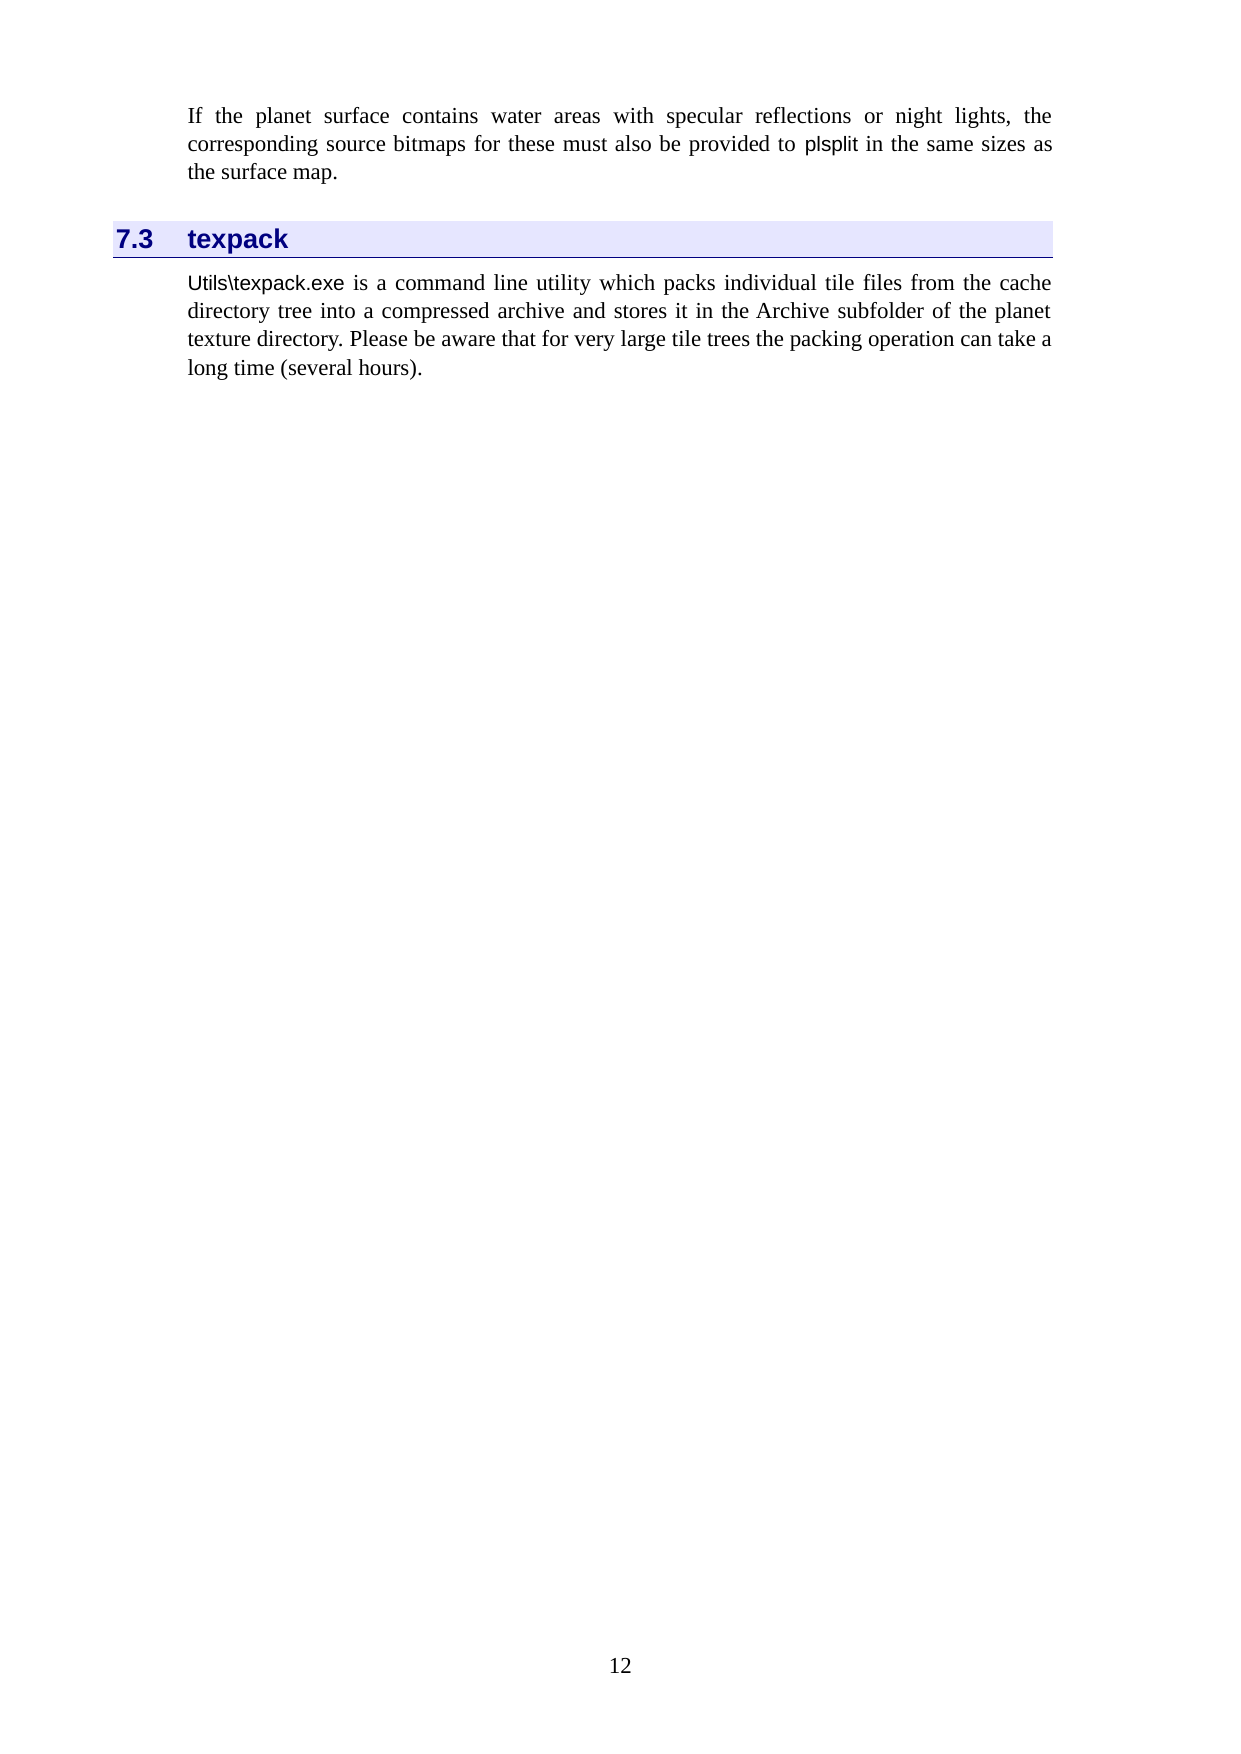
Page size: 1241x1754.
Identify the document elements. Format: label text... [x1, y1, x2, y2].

subtitle texpack [113, 221, 1053, 257]
text Utils\texpack.exe is a command line utility which packs individual tile files from the cache directory tree into a compressed archive and stores it in the Archive subfolder of the planet texture directory. Please be aware that for very large tile trees the packing operation can take a long time (several hours). [187, 267, 1053, 381]
text If the planet surface contains water areas with specular reflections or night lights, the corresponding source bitmaps for these must also be provided to plsplit in the same sizes as the surface map. [187, 100, 1053, 185]
